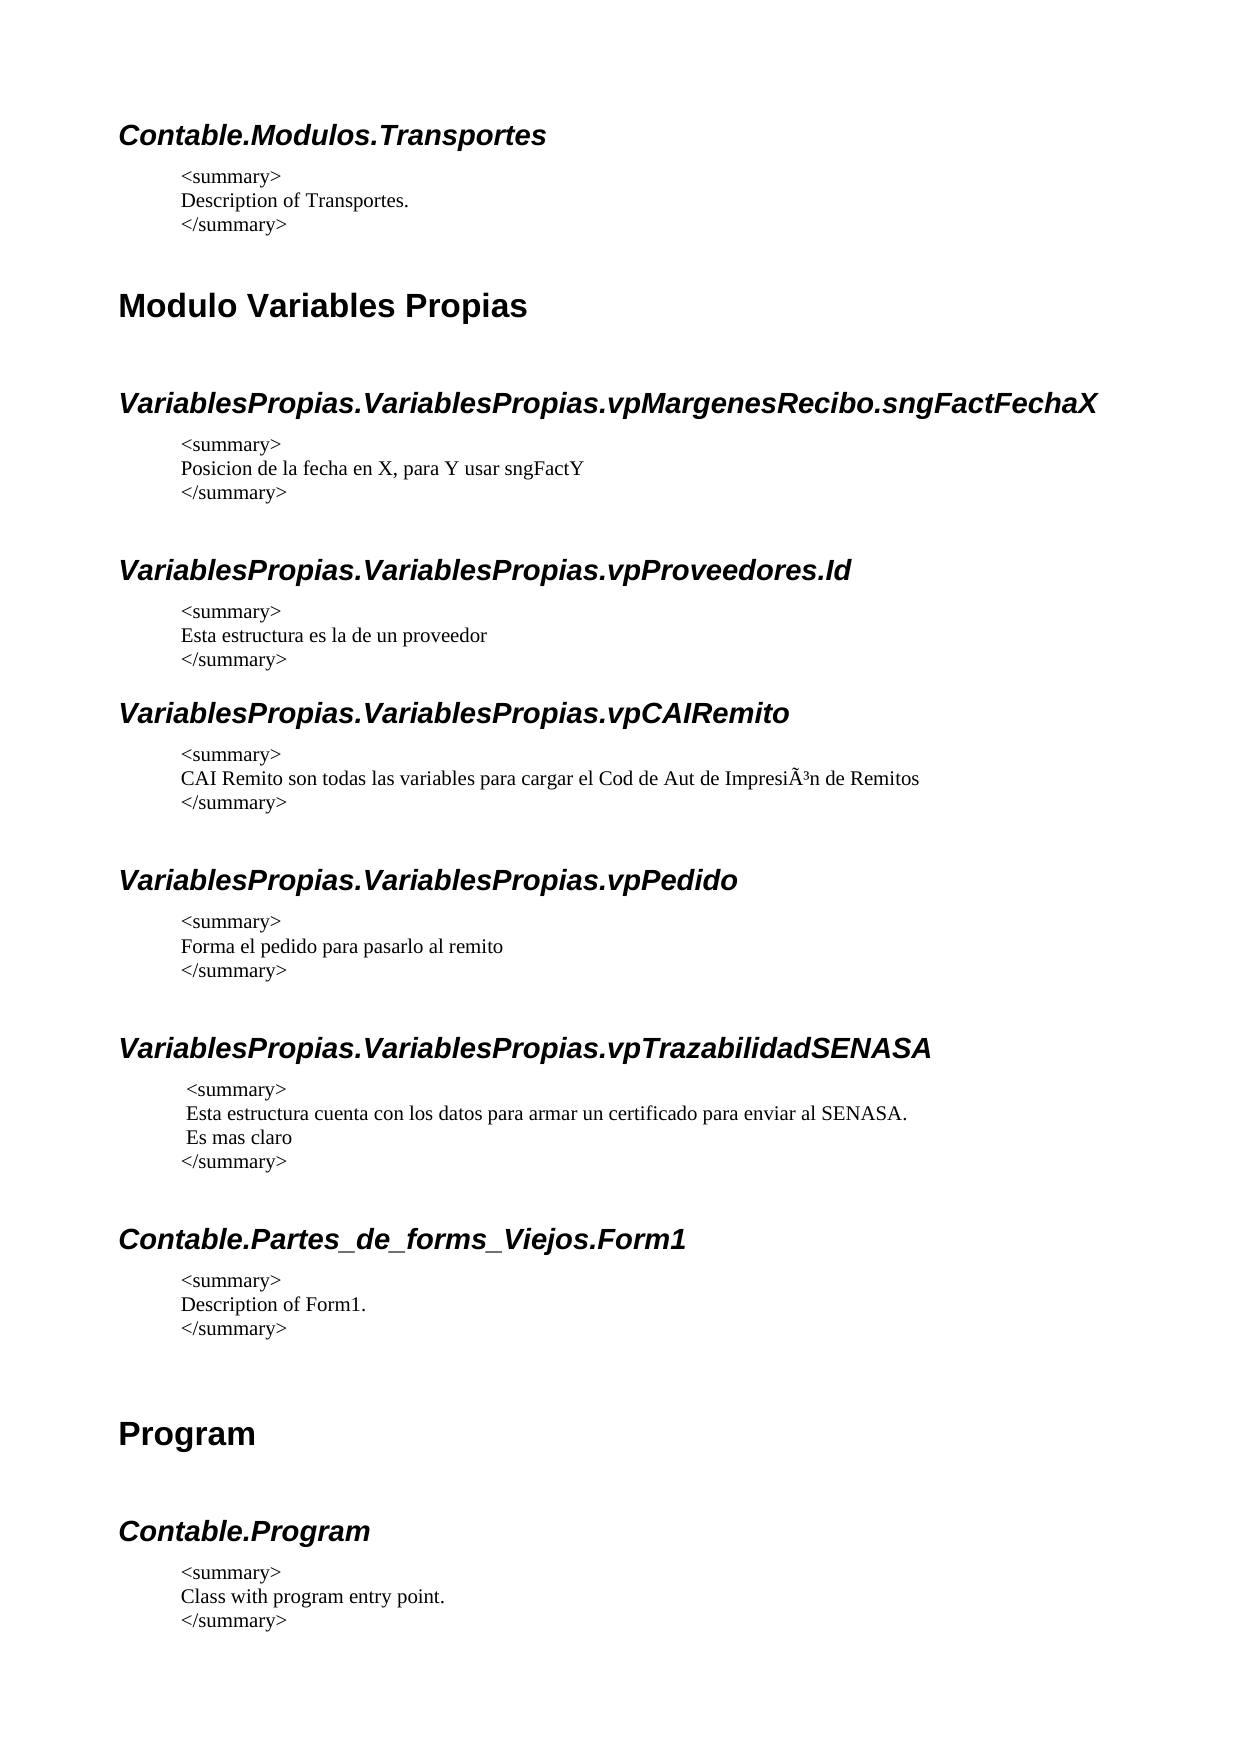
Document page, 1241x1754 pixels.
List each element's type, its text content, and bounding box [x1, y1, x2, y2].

text </summary> [118, 1316, 1122, 1340]
subtitle Contable.Modulos.Transportes [118, 118, 1122, 152]
text <summary> [118, 599, 1122, 623]
text </summary> [118, 790, 1122, 814]
subtitle VariablesPropias.VariablesPropias.vpCAIRemito [118, 696, 1122, 730]
text </summary> [118, 647, 1122, 671]
text Class with program entry point. [118, 1584, 1122, 1608]
subtitle Modulo Variables Propias [118, 285, 1122, 324]
text <summary> [118, 1560, 1122, 1584]
text <summary> [118, 1077, 1122, 1101]
text Esta estructura es la de un proveedor [118, 623, 1122, 647]
subtitle VariablesPropias.VariablesPropias.vpTrazabilidadSENASA [118, 1031, 1122, 1064]
text </summary> [118, 1608, 1122, 1632]
text </summary> [118, 958, 1122, 982]
text </summary> [118, 1149, 1122, 1173]
text <summary> [118, 1268, 1122, 1292]
subtitle VariablesPropias.VariablesPropias.vpProveedores.Id [118, 553, 1122, 586]
text <summary> [118, 909, 1122, 933]
text Forma el pedido para pasarlo al remito [118, 933, 1122, 958]
subtitle Contable.Program [118, 1514, 1122, 1547]
text Esta estructura cuenta con los datos para armar un certificado para enviar al SENASA. [118, 1101, 1122, 1125]
subtitle Program [118, 1413, 1122, 1452]
text CAI Remito son todas las variables para cargar el Cod de Aut de ImpresiÃ³n de Remitos [118, 766, 1122, 790]
text <summary> [118, 432, 1122, 456]
text </summary> [118, 480, 1122, 504]
text Description of Form1. [118, 1292, 1122, 1316]
text <summary> [118, 164, 1122, 188]
text Es mas claro [118, 1125, 1122, 1149]
text Posicion de la fecha en X, para Y usar sngFactY [118, 456, 1122, 480]
text Description of Transportes. [118, 188, 1122, 212]
subtitle VariablesPropias.VariablesPropias.vpMargenesRecibo.sngFactFechaX [118, 386, 1122, 419]
text <summary> [118, 742, 1122, 766]
subtitle Contable.Partes_de_forms_Viejos.Form1 [118, 1222, 1122, 1256]
text </summary> [118, 212, 1122, 236]
subtitle VariablesPropias.VariablesPropias.vpPedido [118, 863, 1122, 897]
